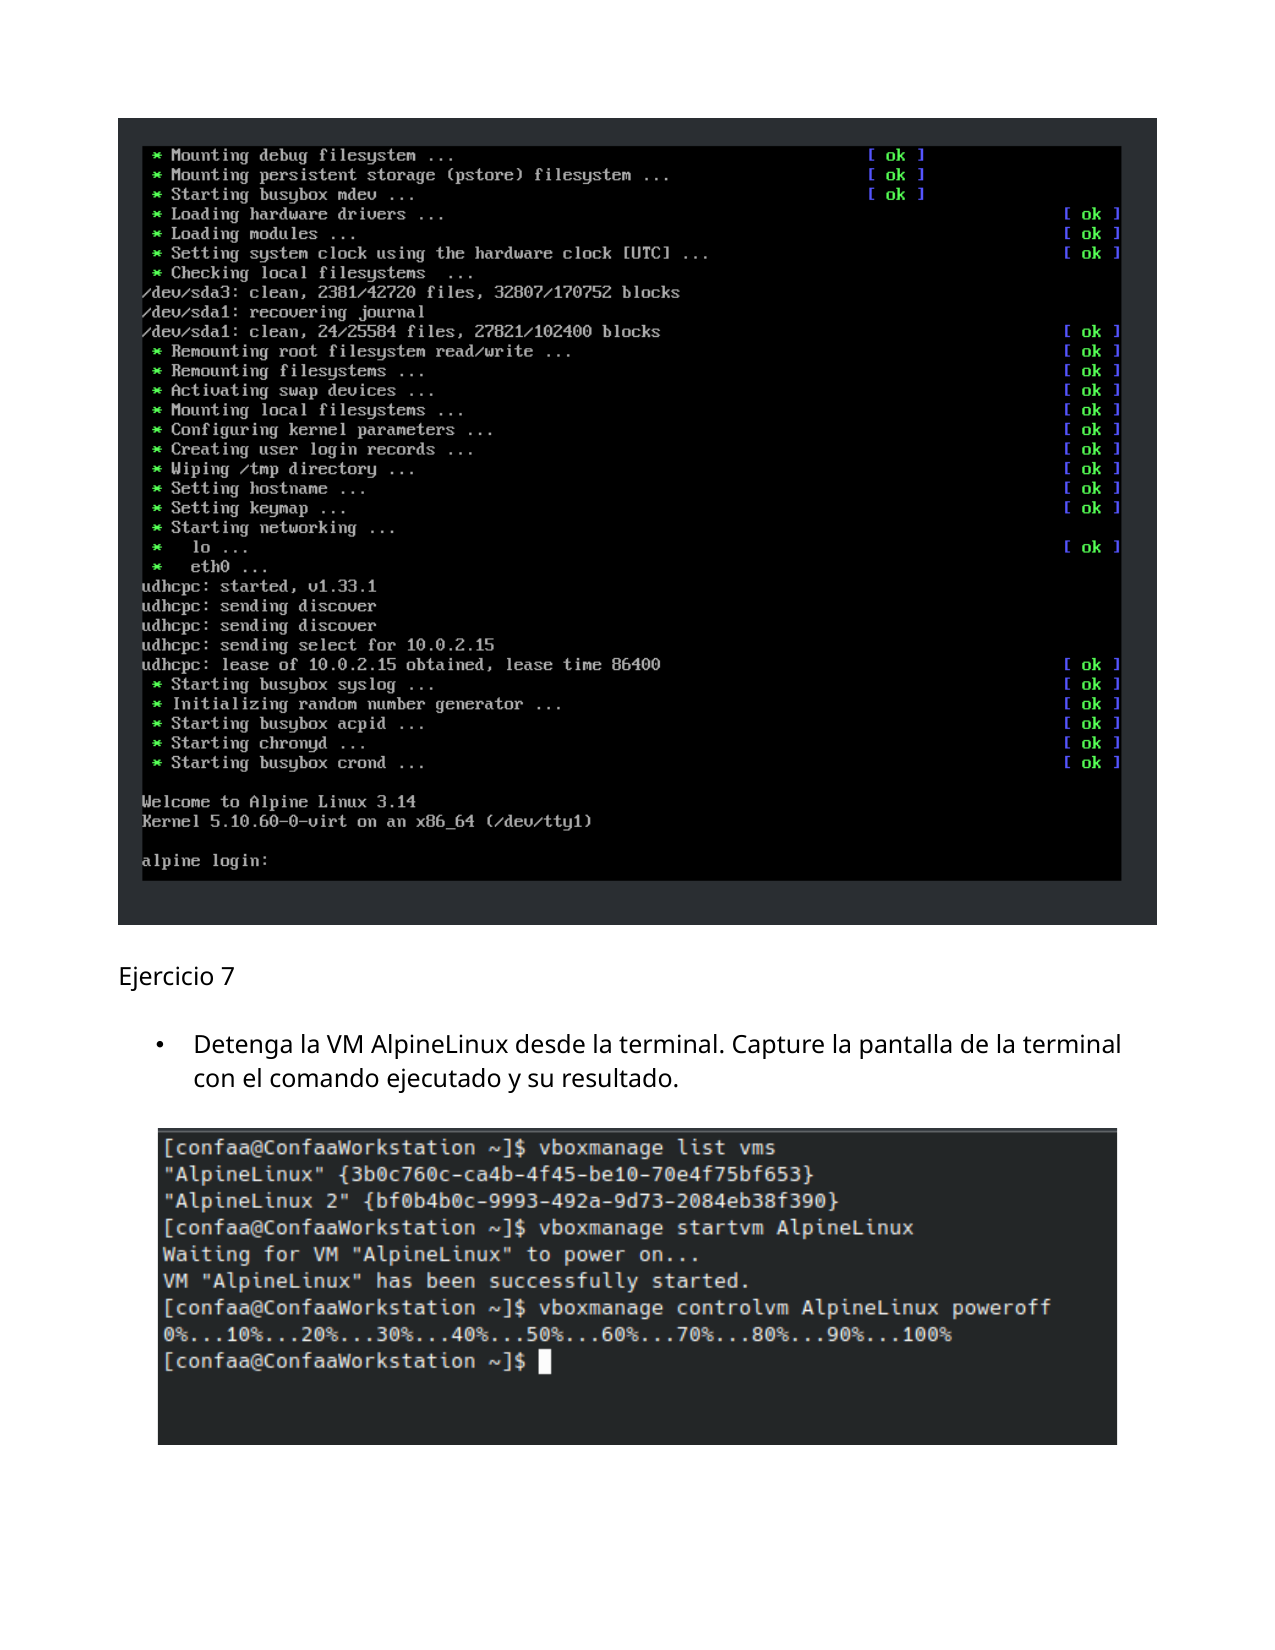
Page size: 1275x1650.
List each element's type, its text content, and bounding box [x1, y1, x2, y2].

picture [157, 1128, 1118, 1445]
picture [118, 118, 1157, 925]
text Ejercicio 7 [118, 958, 1157, 992]
list Detenga la VM AlpineLinux desde la terminal. Capture la pantalla de la terminal con el comando ejecutado y su resultado. [156, 1026, 1157, 1094]
